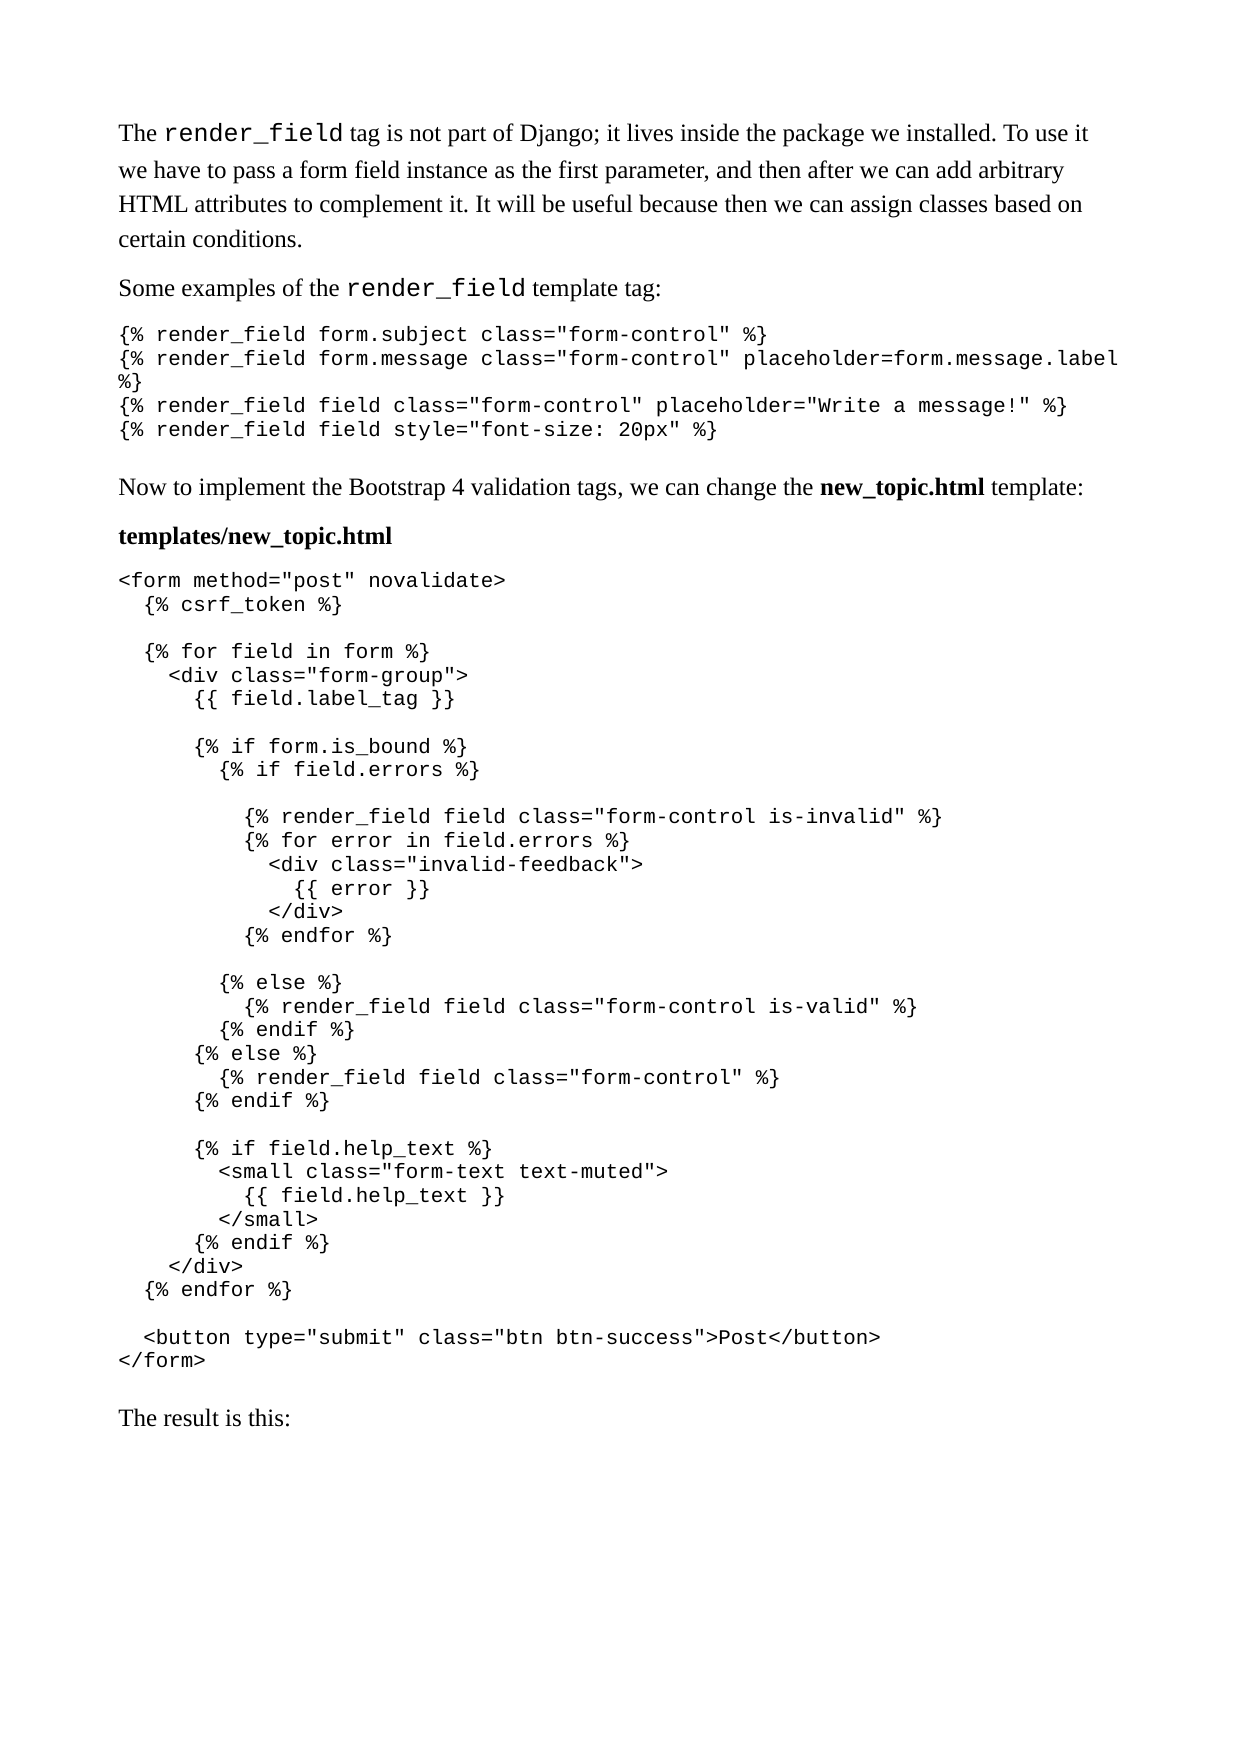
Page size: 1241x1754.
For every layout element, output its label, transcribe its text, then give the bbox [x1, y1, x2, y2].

text {% endif %} [118, 1232, 1122, 1256]
text <div class="form-group"> [118, 665, 1122, 688]
text {{ field.help_text }} [118, 1185, 1122, 1208]
text {{ error }} [118, 877, 1122, 901]
text <form method="post" novalidate> [118, 570, 1122, 594]
text </div> [118, 901, 1122, 925]
text {% csrf_token %} [118, 594, 1122, 617]
text <button type="submit" class="btn btn-success">Post</button> [118, 1327, 1122, 1350]
text templates/new_topic.html [118, 521, 1122, 550]
text {% if form.is_bound %} [118, 736, 1122, 759]
text {% render_field field class="form-control is-invalid" %} [118, 807, 1122, 830]
text {% for error in field.errors %} [118, 830, 1122, 854]
text {% render_field field style="font-size: 20px" %} [118, 419, 1122, 442]
text {% else %} [118, 1043, 1122, 1067]
text {% render_field field class="form-control" %} [118, 1067, 1122, 1090]
text {% render_field form.message class="form-control" placeholder=form.message.label %} [118, 348, 1122, 395]
text </div> [118, 1256, 1122, 1279]
text The result is this: [118, 1403, 1122, 1432]
text {% else %} [118, 972, 1122, 996]
text {% endif %} [118, 1019, 1122, 1043]
text {% endfor %} [118, 925, 1122, 948]
text {% render_field form.subject class="form-control" %} [118, 324, 1122, 348]
text Some examples of the render_field template tag: [118, 273, 1122, 303]
text </small> [118, 1208, 1122, 1232]
text <small class="form-text text-muted"> [118, 1161, 1122, 1185]
text {% for field in form %} [118, 641, 1122, 665]
text {% render_field field class="form-control is-valid" %} [118, 996, 1122, 1019]
text {% if field.help_text %} [118, 1138, 1122, 1161]
text {{ field.label_tag }} [118, 688, 1122, 712]
text {% endfor %} [118, 1279, 1122, 1303]
text {% render_field field class="form-control" placeholder="Write a message!" %} [118, 395, 1122, 419]
text <div class="invalid-feedback"> [118, 854, 1122, 877]
text </form> [118, 1350, 1122, 1374]
text {% if field.errors %} [118, 759, 1122, 783]
text Now to implement the Bootstrap 4 validation tags, we can change the new_topic.html template: [118, 472, 1122, 501]
text The render_field tag is not part of Django; it lives inside the package we installed. To use it we have to pass a form field instance as the first parameter, and then after we can add arbitrary HTML attributes to complement it. It will be useful because then we can assign classes based on certain conditions. [118, 118, 1122, 252]
text {% endif %} [118, 1090, 1122, 1114]
